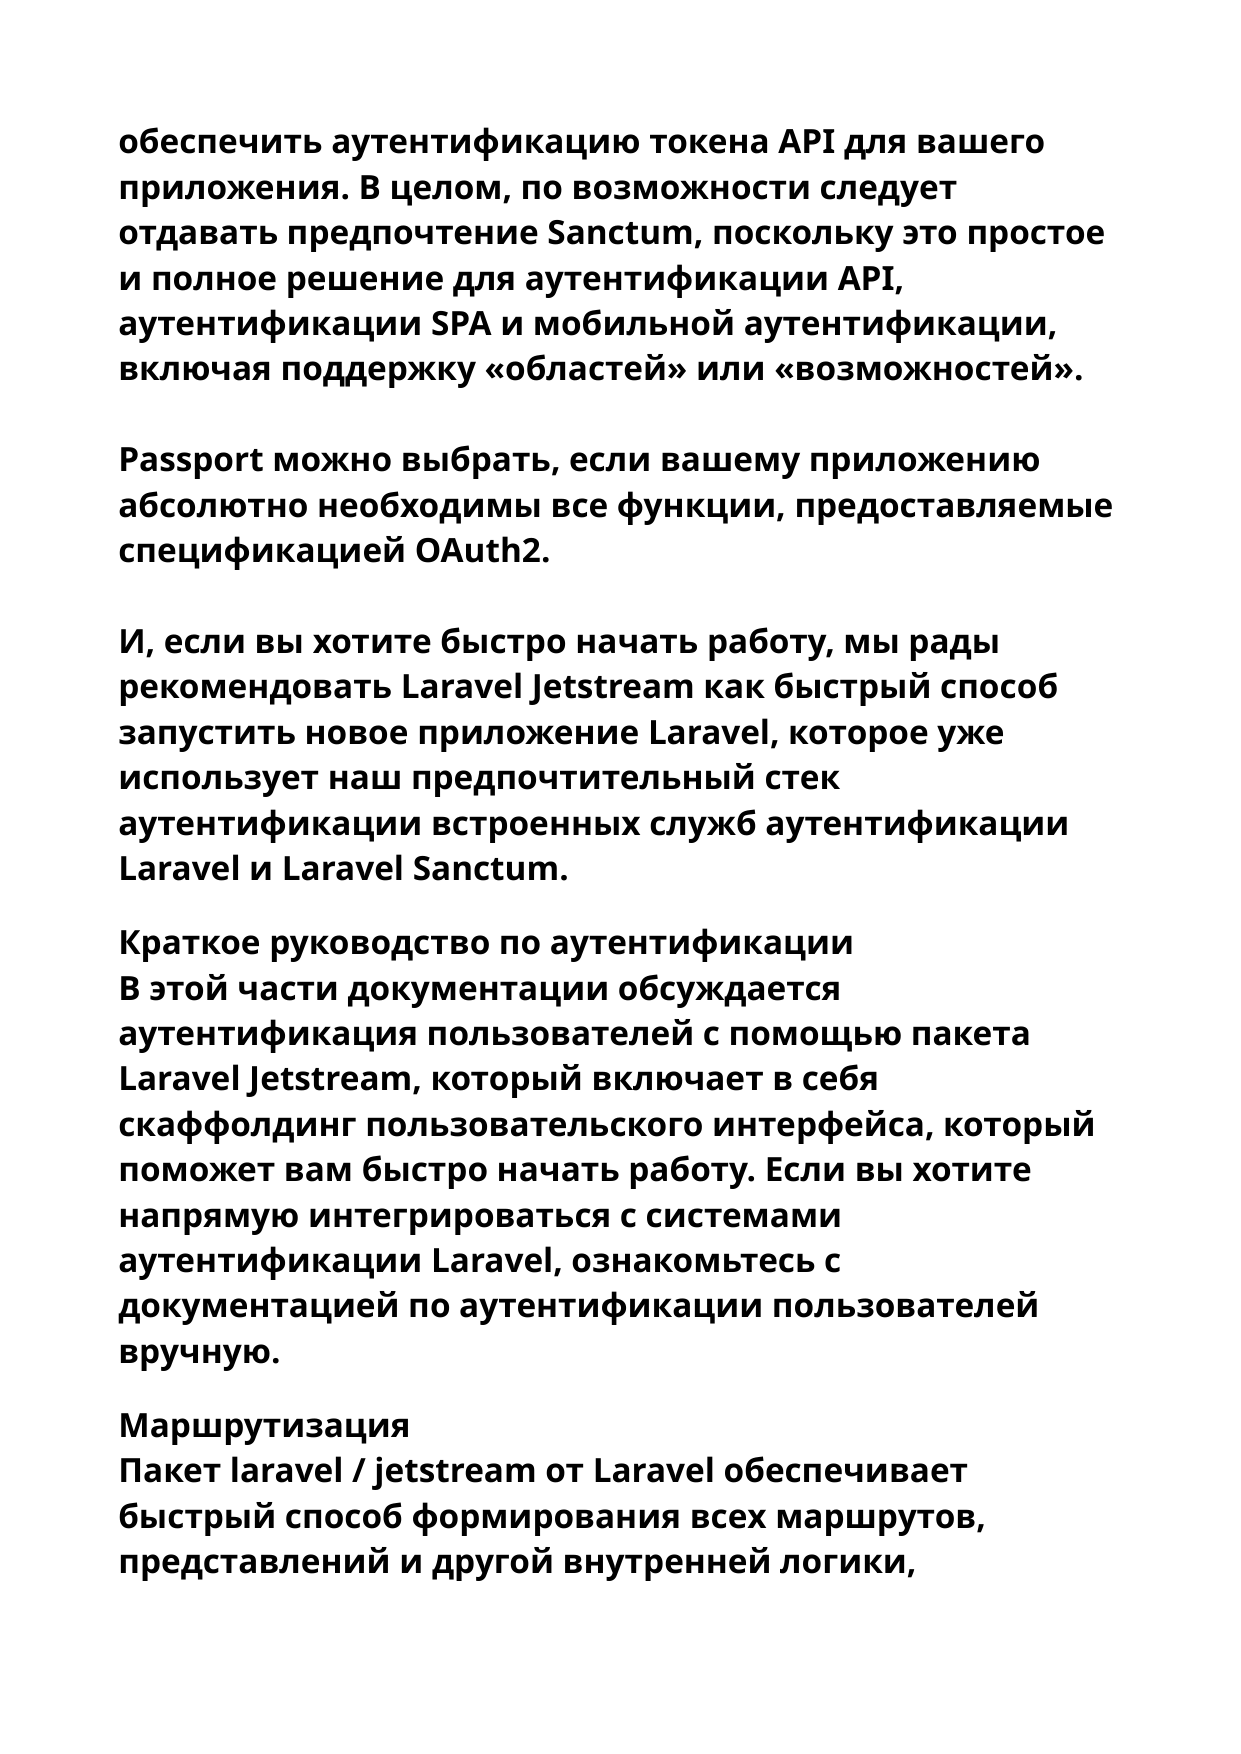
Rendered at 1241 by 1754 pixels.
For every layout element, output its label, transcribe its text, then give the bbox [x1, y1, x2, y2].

text Пакет laravel / jetstream от Laravel обеспечивает быстрый способ формирования всех маршрутов, представлений и другой внутренней логики, [118, 1447, 1122, 1583]
subtitle Краткое руководство по аутентификации [118, 919, 1122, 964]
text Маршрутизация [118, 1402, 1122, 1447]
text В этой части документации обсуждается аутентификация пользователей с помощью пакета Laravel Jetstream, который включает в себя скаффолдинг пользовательского интерфейса, который поможет вам быстро начать работу. Если вы хотите напрямую интегрироваться с системами аутентификации Laravel, ознакомьтесь с документацией по аутентификации пользователей вручную. [118, 964, 1122, 1373]
text обеспечить аутентификацию токена API для вашего приложения. В целом, по возможности следует отдавать предпочтение Sanctum, поскольку это простое и полное решение для аутентификации API, аутентификации SPA и мобильной аутентификации, включая поддержку «областей» или «возможностей». Passport можно выбрать, если вашему приложению абсолютно необходимы все функции, предоставляемые спецификацией OAuth2. И, если вы хотите быстро начать работу, мы рады рекомендовать Laravel Jetstream как быстрый способ запустить новое приложение Laravel, которое уже использует наш предпочтительный стек аутентификации встроенных служб аутентификации Laravel и Laravel Sanctum. [118, 118, 1122, 890]
